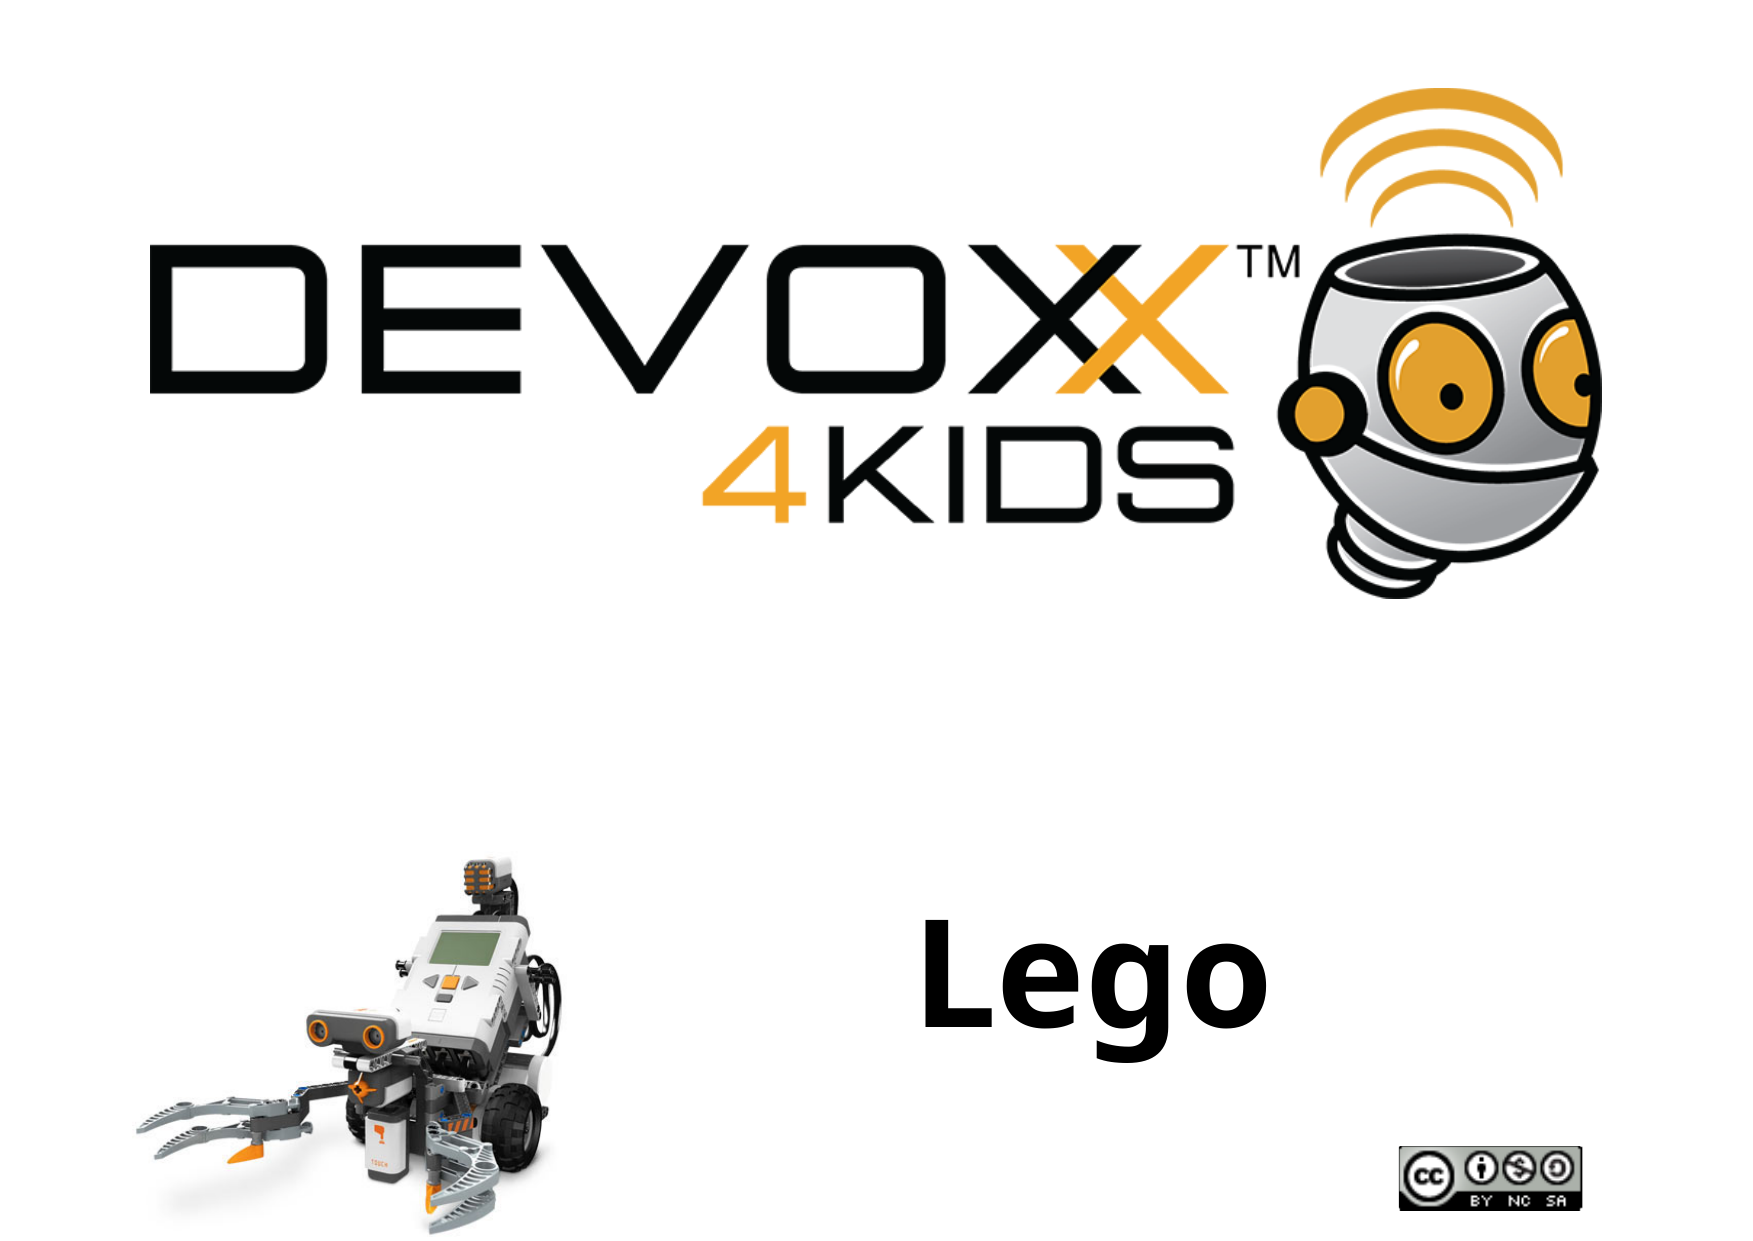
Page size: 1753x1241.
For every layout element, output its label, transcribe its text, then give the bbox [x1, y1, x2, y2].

picture [150, 88, 1602, 599]
picture [1398, 1146, 1583, 1211]
picture [124, 851, 583, 1241]
text Lego [583, 867, 1602, 1072]
